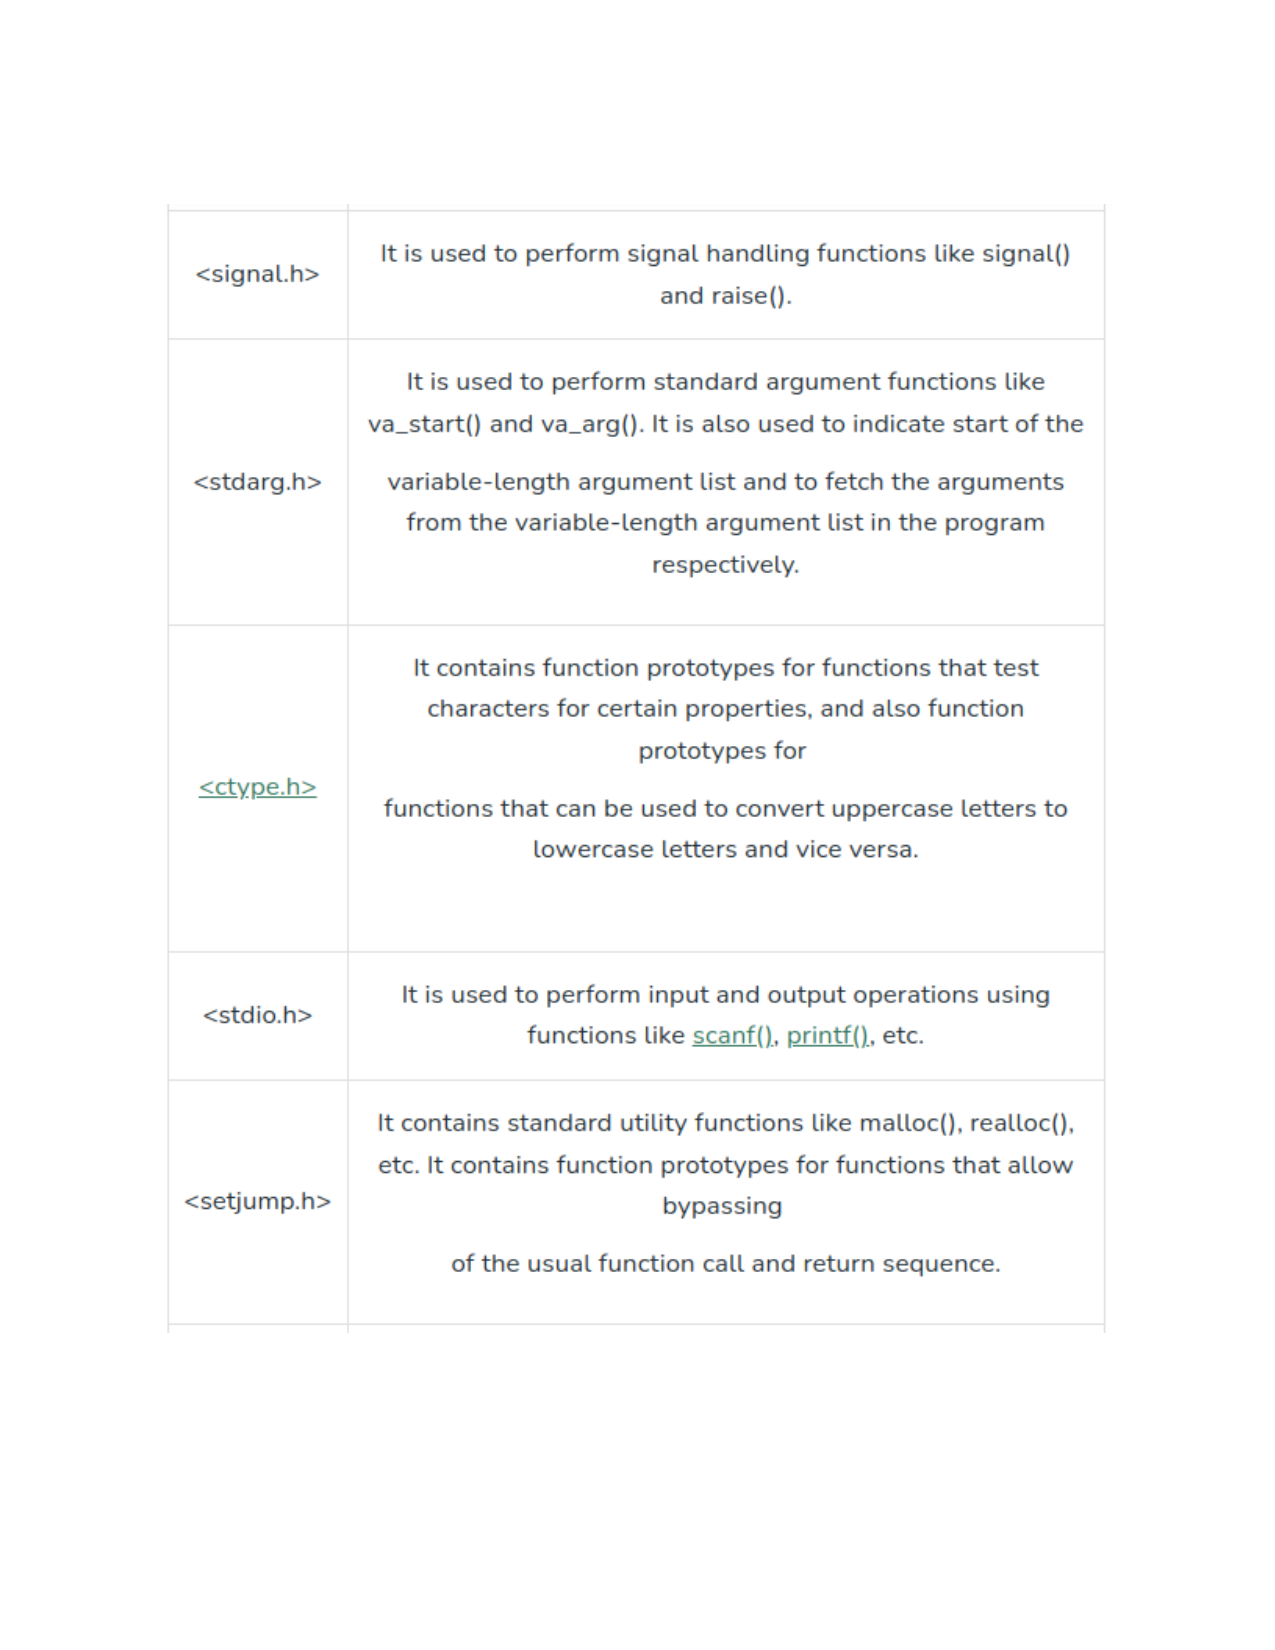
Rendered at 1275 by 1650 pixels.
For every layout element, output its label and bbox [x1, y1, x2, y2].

picture [163, 204, 1112, 1333]
